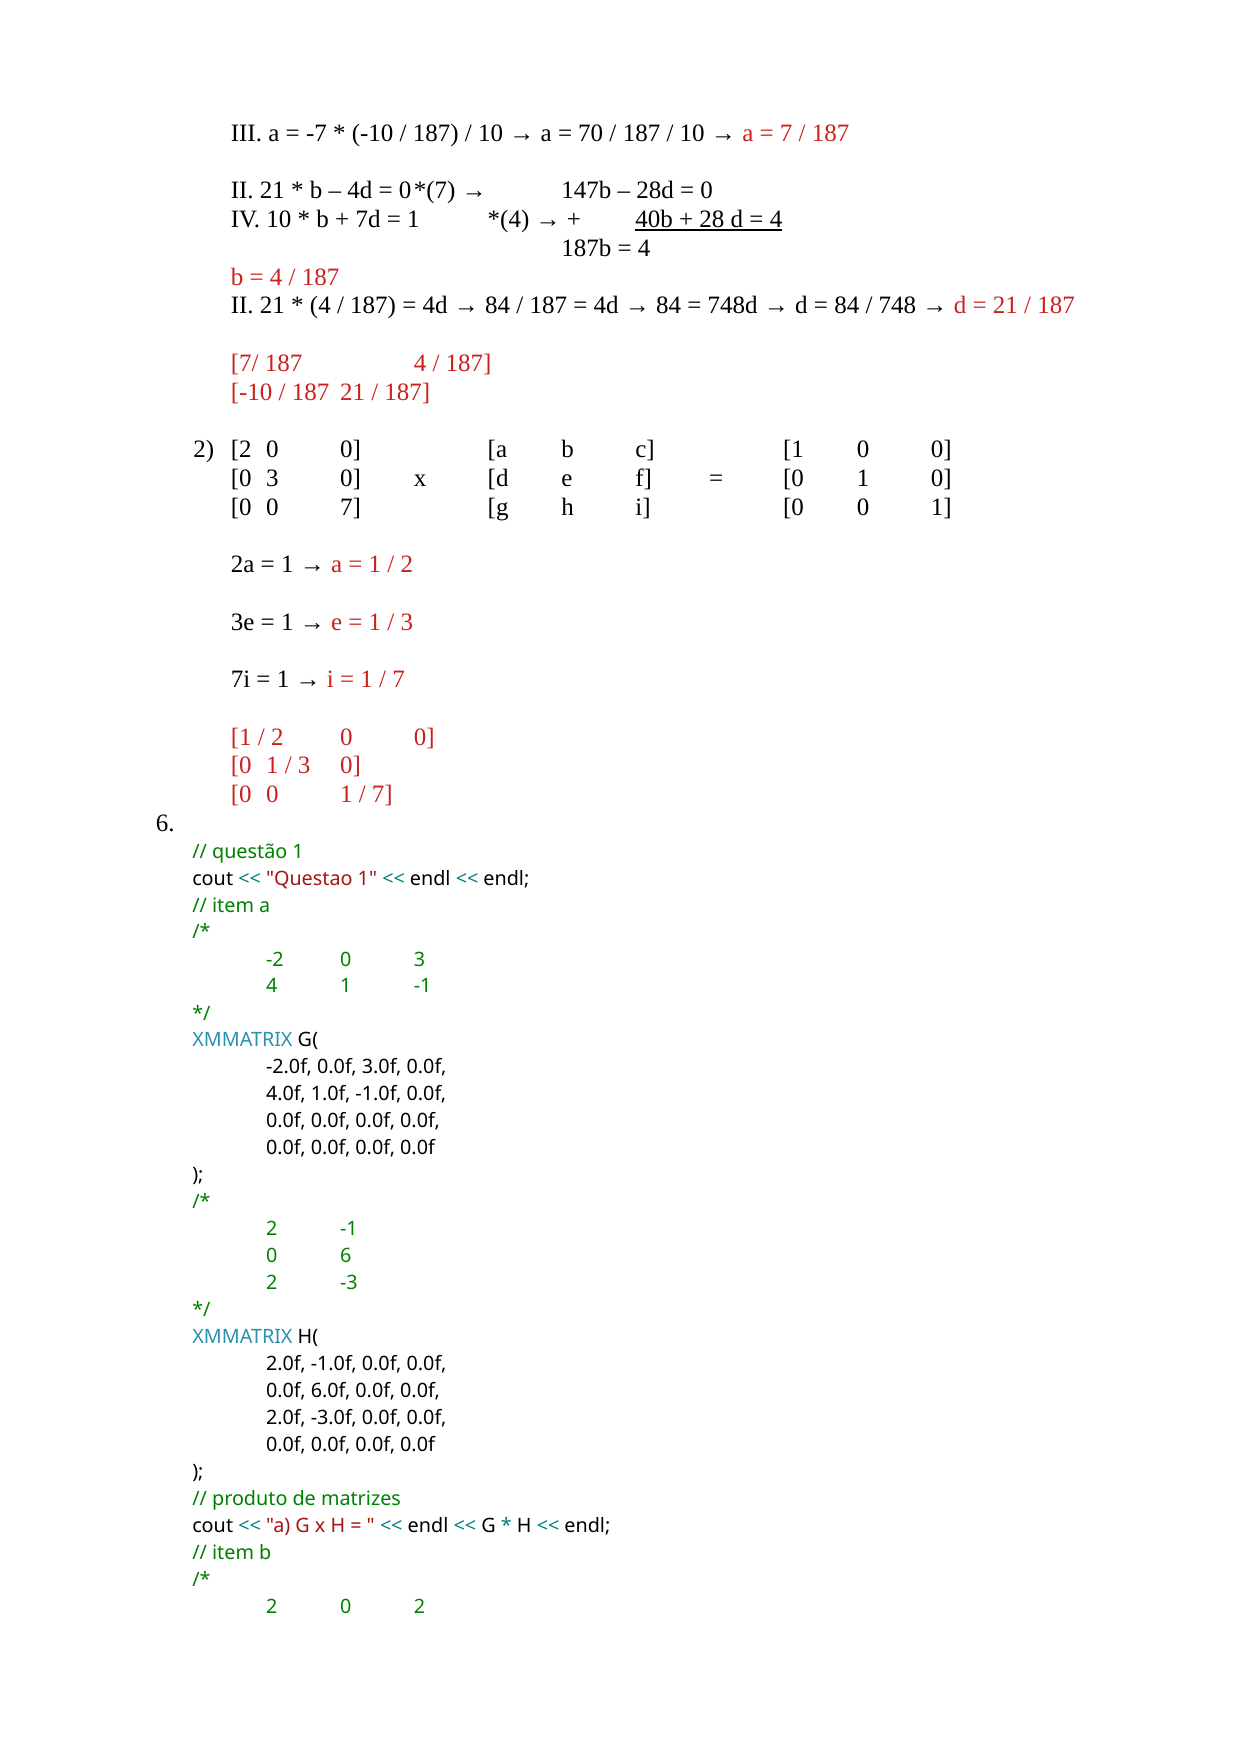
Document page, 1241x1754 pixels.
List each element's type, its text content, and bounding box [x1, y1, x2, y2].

list b = 4 / 187 [193, 262, 1122, 291]
text */ [118, 999, 1122, 1026]
text 2 0 2 [118, 1592, 1122, 1619]
list [0 1 / 3 0] [193, 751, 1122, 779]
list [0 0 7] [g h i] [0 0 1] [193, 492, 1122, 521]
text -2.0f, 0.0f, 3.0f, 0.0f, [118, 1053, 1122, 1080]
text 0.0f, 0.0f, 0.0f, 0.0f, [118, 1107, 1122, 1134]
list II. 21 * b – 4d = 0 *(7) → 147b – 28d = 0 [193, 176, 1122, 204]
text */ [118, 1296, 1122, 1322]
list [7/ 187 4 / 187] [193, 348, 1122, 377]
text /* [118, 1188, 1122, 1214]
text 4.0f, 1.0f, -1.0f, 0.0f, [118, 1080, 1122, 1107]
list 2a = 1 → a = 1 / 2 [193, 549, 1122, 578]
text 0 6 [118, 1242, 1122, 1268]
text // produto de matrizes [118, 1484, 1122, 1511]
list [-10 / 187 21 / 187] [193, 377, 1122, 406]
list IV. 10 * b + 7d = 1 *(4) → + 40b + 28 d = 4 [193, 204, 1122, 233]
list 187b = 4 [193, 233, 1122, 262]
text 2.0f, -3.0f, 0.0f, 0.0f, [118, 1403, 1122, 1430]
text ); [118, 1161, 1122, 1188]
text 0.0f, 0.0f, 0.0f, 0.0f [118, 1430, 1122, 1457]
text 2 -3 [118, 1268, 1122, 1296]
list II. 21 * (4 / 187) = 4d → 84 / 187 = 4d → 84 = 748d → d = 84 / 748 → d = 21 / 187 [193, 291, 1122, 319]
text 0.0f, 6.0f, 0.0f, 0.0f, [118, 1376, 1122, 1403]
text ); [118, 1457, 1122, 1484]
text /* [118, 918, 1122, 945]
text cout << "Questao 1" << endl << endl; [118, 864, 1122, 891]
text 0.0f, 0.0f, 0.0f, 0.0f [118, 1134, 1122, 1161]
list 3e = 1 → e = 1 / 3 [193, 607, 1122, 636]
text /* [118, 1565, 1122, 1592]
text 2.0f, -1.0f, 0.0f, 0.0f, [118, 1349, 1122, 1376]
text XMMATRIX G( [118, 1026, 1122, 1053]
text // item a [118, 891, 1122, 918]
text 4 1 -1 [118, 972, 1122, 999]
list 7i = 1 → i = 1 / 7 [193, 664, 1122, 693]
list [1 / 2 0 0] [193, 722, 1122, 751]
text XMMATRIX H( [118, 1322, 1122, 1349]
list [0 3 0] x [d e f] = [0 1 0] [193, 463, 1122, 492]
list [2 0 0] [a b c] [1 0 0] [193, 434, 1122, 463]
text -2 0 3 [118, 945, 1122, 972]
text // questão 1 [118, 837, 1122, 864]
text cout << "a) G x H = " << endl << G * H << endl; [118, 1511, 1122, 1538]
text 2 -1 [118, 1214, 1122, 1242]
list [0 0 1 / 7] [193, 779, 1122, 808]
list III. a = -7 * (-10 / 187) / 10 → a = 70 / 187 / 10 → a = 7 / 187 [193, 118, 1122, 147]
text // item b [118, 1538, 1122, 1565]
